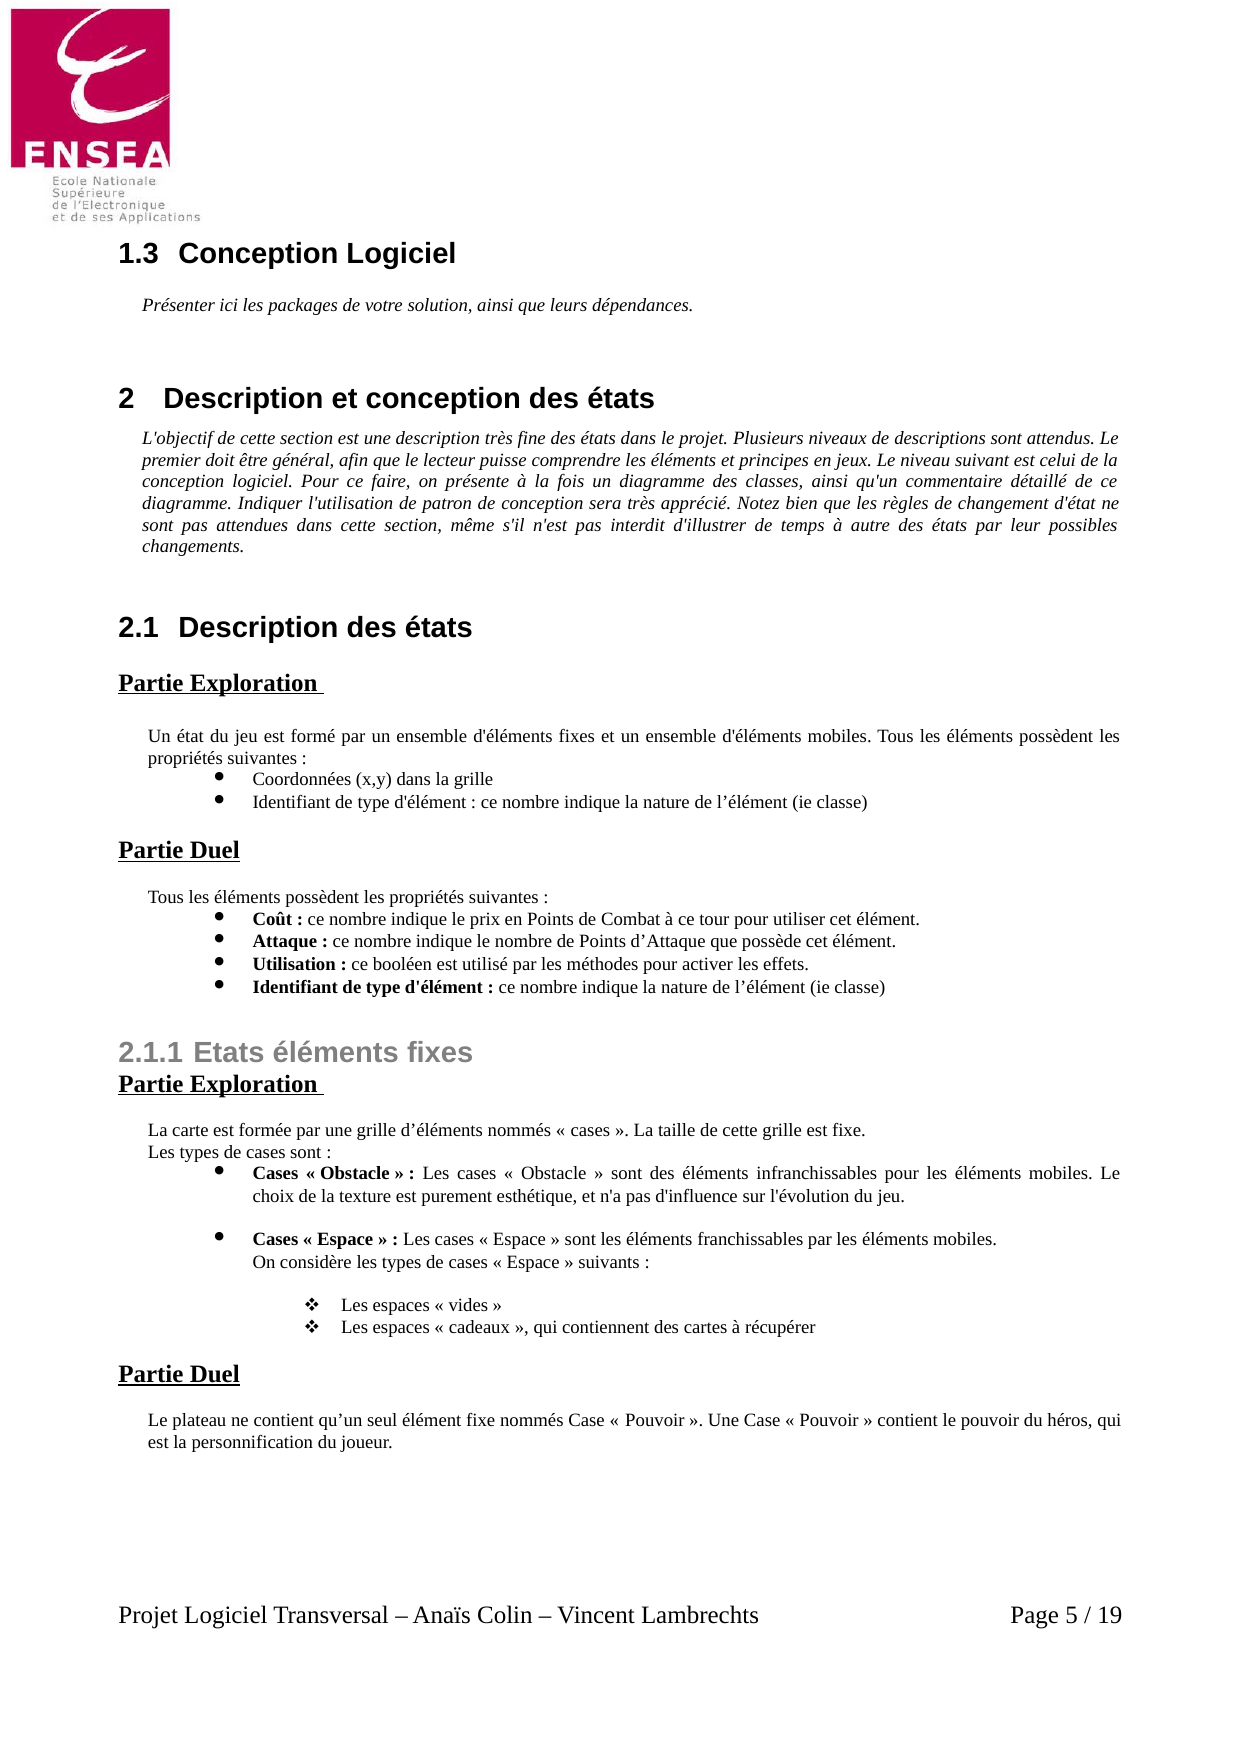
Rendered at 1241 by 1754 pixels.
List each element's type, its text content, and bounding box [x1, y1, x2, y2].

text Partie Exploration [118, 668, 1122, 696]
subtitle Etats éléments fixes [118, 1035, 1122, 1069]
list Utilisation : ce booléen est utilisé par les méthodes pour activer les effets. [215, 953, 1122, 976]
text Partie Exploration [118, 1069, 1122, 1098]
text On considère les types de cases « Espace » suivants : [178, 1251, 1122, 1273]
list Identifiant de type d'élément : ce nombre indique la nature de l’élément (ie classe) [215, 791, 1122, 814]
list Les espaces « vides » [303, 1294, 1122, 1316]
text Le plateau ne contient qu’un seul élément fixe nommés Case « Pouvoir ». Une Case « Pouvoir » contient le pouvoir du héros, qui est la personnification du joueur. [148, 1409, 1122, 1452]
list Coordonnées (x,y) dans la grille [215, 768, 1122, 791]
list Cases « Espace » : Les cases « Espace » sont les éléments franchissables par les éléments mobiles. [215, 1228, 1122, 1251]
text Un état du jeu est formé par un ensemble d'éléments fixes et un ensemble d'éléments mobiles. Tous les éléments possèdent les propriétés suivantes : [148, 725, 1122, 768]
list Les espaces « cadeaux », qui contiennent des cartes à récupérer [303, 1316, 1122, 1337]
text Présenter ici les packages de votre solution, ainsi que leurs dépendances. [142, 293, 1122, 315]
text L'objectif de cette section est une description très fine des états dans le projet. Plusieurs niveaux de descriptions sont attendus. Le premier doit être général, afin que le lecteur puisse comprendre les éléments et principes en jeux. Le niveau suivant est celui de la conception logiciel. Pour ce faire, on présente à la fois un diagramme des classes, ainsi qu'un commentaire détaillé de ce diagramme. Indiquer l'utilisation de patron de conception sera très apprécié. Notez bien que les règles de changement d'état ne sont pas attendues dans cette section, même s'il n'est pas interdit d'illustrer de temps à autre des états par leur possibles changements. [142, 427, 1122, 557]
list Identifiant de type d'élément : ce nombre indique la nature de l’élément (ie classe) [215, 976, 1122, 999]
subtitle Description et conception des états [118, 381, 1122, 415]
subtitle Description des états [118, 610, 1122, 644]
list Attaque : ce nombre indique le nombre de Points d’Attaque que possède cet élément. [215, 930, 1122, 953]
list Cases « Obstacle » : Les cases « Obstacle » sont des éléments infranchissables pour les éléments mobiles. Le choix de la texture est purement esthétique, et n'a pas d'influence sur l'évolution du jeu. [215, 1162, 1122, 1207]
subtitle Conception Logiciel [118, 236, 1122, 270]
text Les types de cases sont : [148, 1141, 1122, 1162]
list Coût : ce nombre indique le prix en Points de Combat à ce tour pour utiliser cet élément. [215, 907, 1122, 930]
text Partie Duel [118, 836, 1122, 864]
text Tous les éléments possèdent les propriétés suivantes : [148, 886, 1122, 907]
text Partie Duel [118, 1359, 1122, 1388]
text La carte est formée par une grille d’éléments nommés « cases ». La taille de cette grille est fixe. [148, 1119, 1122, 1141]
